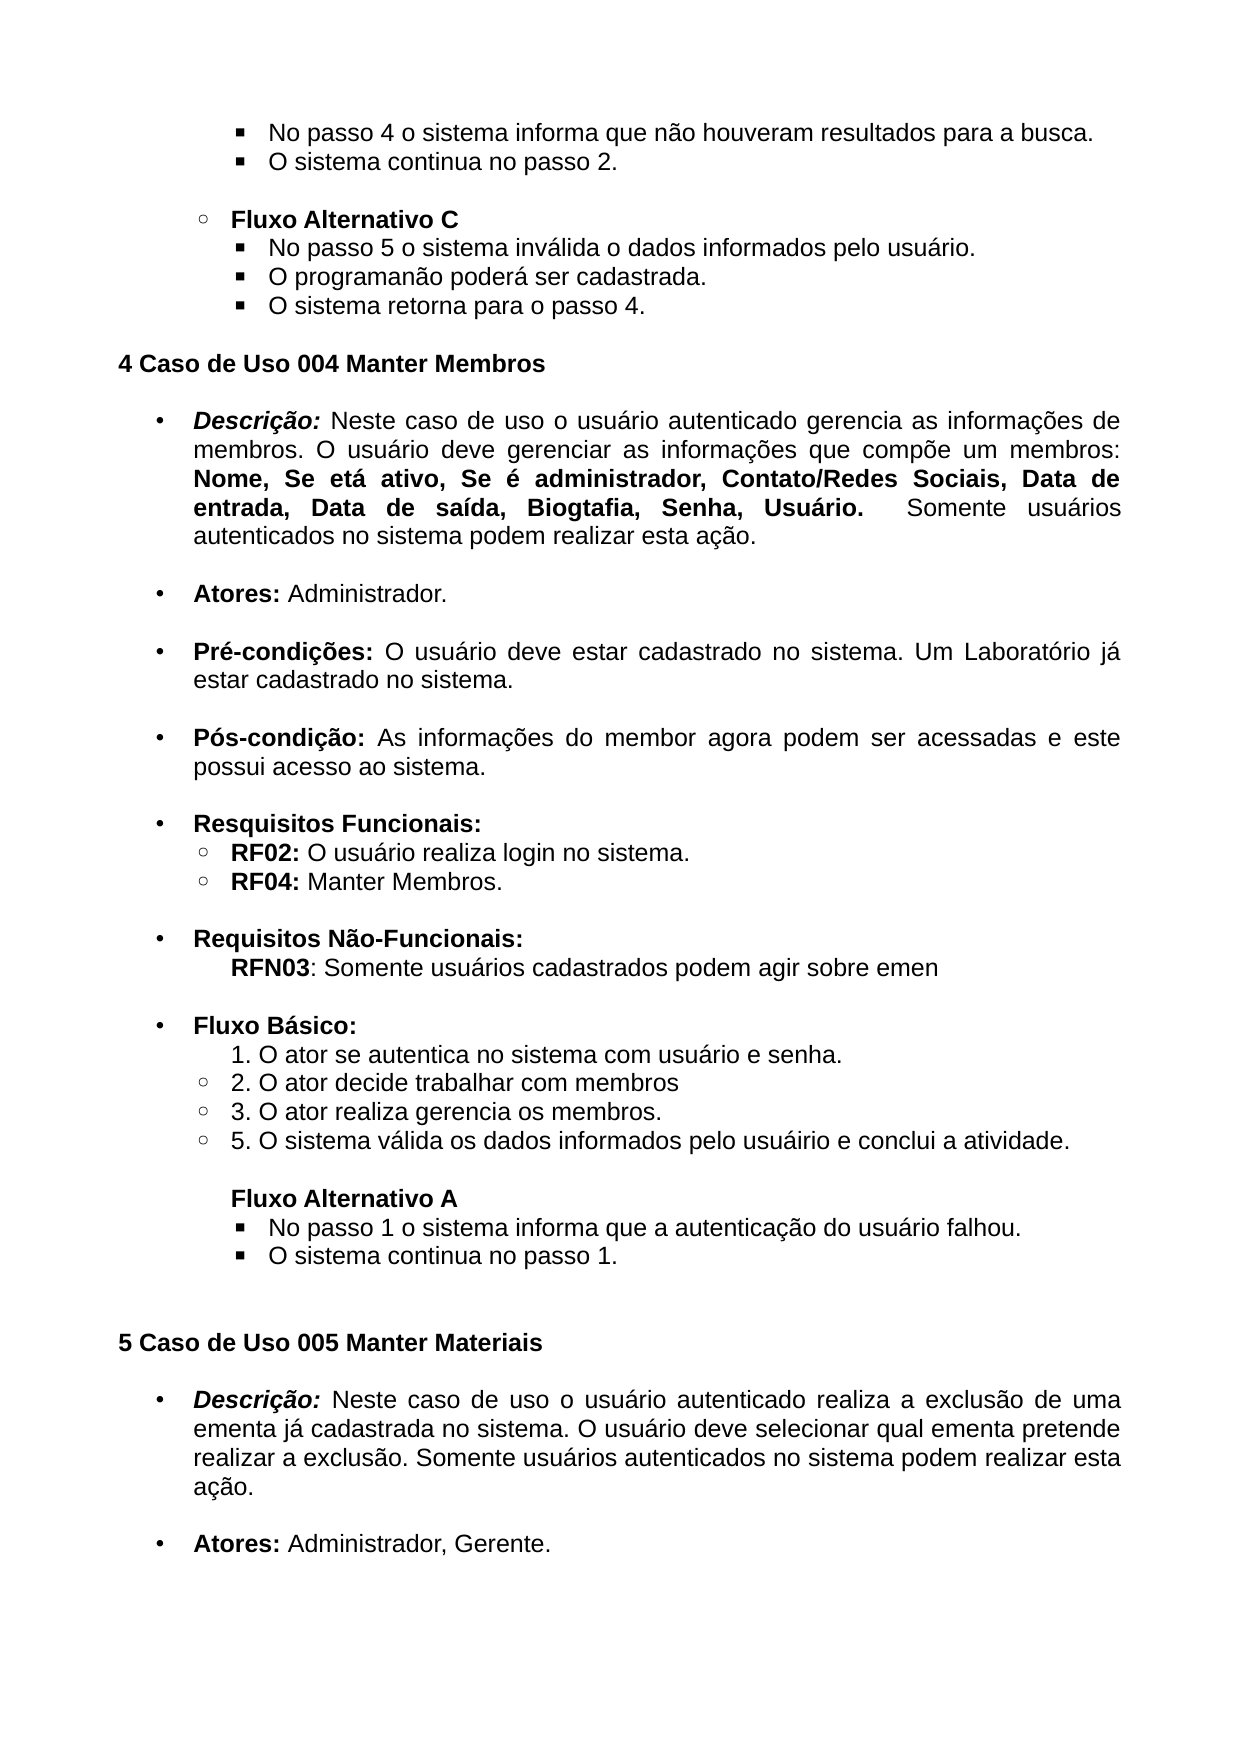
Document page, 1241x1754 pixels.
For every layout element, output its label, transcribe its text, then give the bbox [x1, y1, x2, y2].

list No passo 4 o sistema informa que não houveram resultados para a busca. [231, 118, 1122, 147]
list 3. O ator realiza gerencia os membros. [193, 1097, 1122, 1126]
list Pós-condição: As informações do membor agora podem ser acessadas e este possui acesso ao sistema. [156, 723, 1122, 780]
list 5. O sistema válida os dados informados pelo usuáirio e conclui a atividade. [193, 1126, 1122, 1155]
list Descrição: Neste caso de uso o usuário autenticado realiza a exclusão de uma ementa já cadastrada no sistema. O usuário deve selecionar qual ementa pretende realizar a exclusão. Somente usuários autenticados no sistema podem realizar esta ação. [156, 1385, 1122, 1500]
list O sistema continua no passo 1. [231, 1241, 1122, 1270]
list RF04: Manter Membros. [193, 867, 1122, 896]
list Pré-condições: O usuário deve estar cadastrado no sistema. Um Laboratório já estar cadastrado no sistema. [156, 636, 1122, 694]
list Fluxo Alternativo A [193, 1184, 1122, 1212]
list Resquisitos Funcionais: [156, 809, 1122, 838]
list No passo 1 o sistema informa que a autenticação do usuário falhou. [231, 1212, 1122, 1241]
list O sistema retorna para o passo 4. [231, 291, 1122, 320]
list O programanão poderá ser cadastrada. [231, 262, 1122, 291]
list Atores: Administrador. [156, 579, 1122, 608]
list Requisitos Não-Funcionais: [156, 924, 1122, 953]
list Fluxo Básico: [156, 1011, 1122, 1040]
list Atores: Administrador, Gerente. [156, 1529, 1122, 1558]
list 1. O ator se autentica no sistema com usuário e senha. [193, 1040, 1122, 1068]
list Descrição: Neste caso de uso o usuário autenticado gerencia as informações de membros. O usuário deve gerenciar as informações que compõe um membros: Nome, Se etá ativo, Se é administrador, Contato/Redes Sociais, Data de entrada, Data de saída, Biogtafia, Senha, Usuário. Somente usuários autenticados no sistema podem realizar esta ação. [156, 406, 1122, 550]
text 4 Caso de Uso 004 Manter Membros [118, 349, 1122, 377]
list RF02: O usuário realiza login no sistema. [193, 838, 1122, 867]
list RFN03: Somente usuários cadastrados podem agir sobre emen [193, 953, 1122, 982]
list Fluxo Alternativo C [193, 204, 1122, 233]
list O sistema continua no passo 2. [231, 147, 1122, 176]
list 2. O ator decide trabalhar com membros [193, 1068, 1122, 1097]
text 5 Caso de Uso 005 Manter Materiais [118, 1328, 1122, 1356]
list No passo 5 o sistema inválida o dados informados pelo usuário. [231, 233, 1122, 262]
